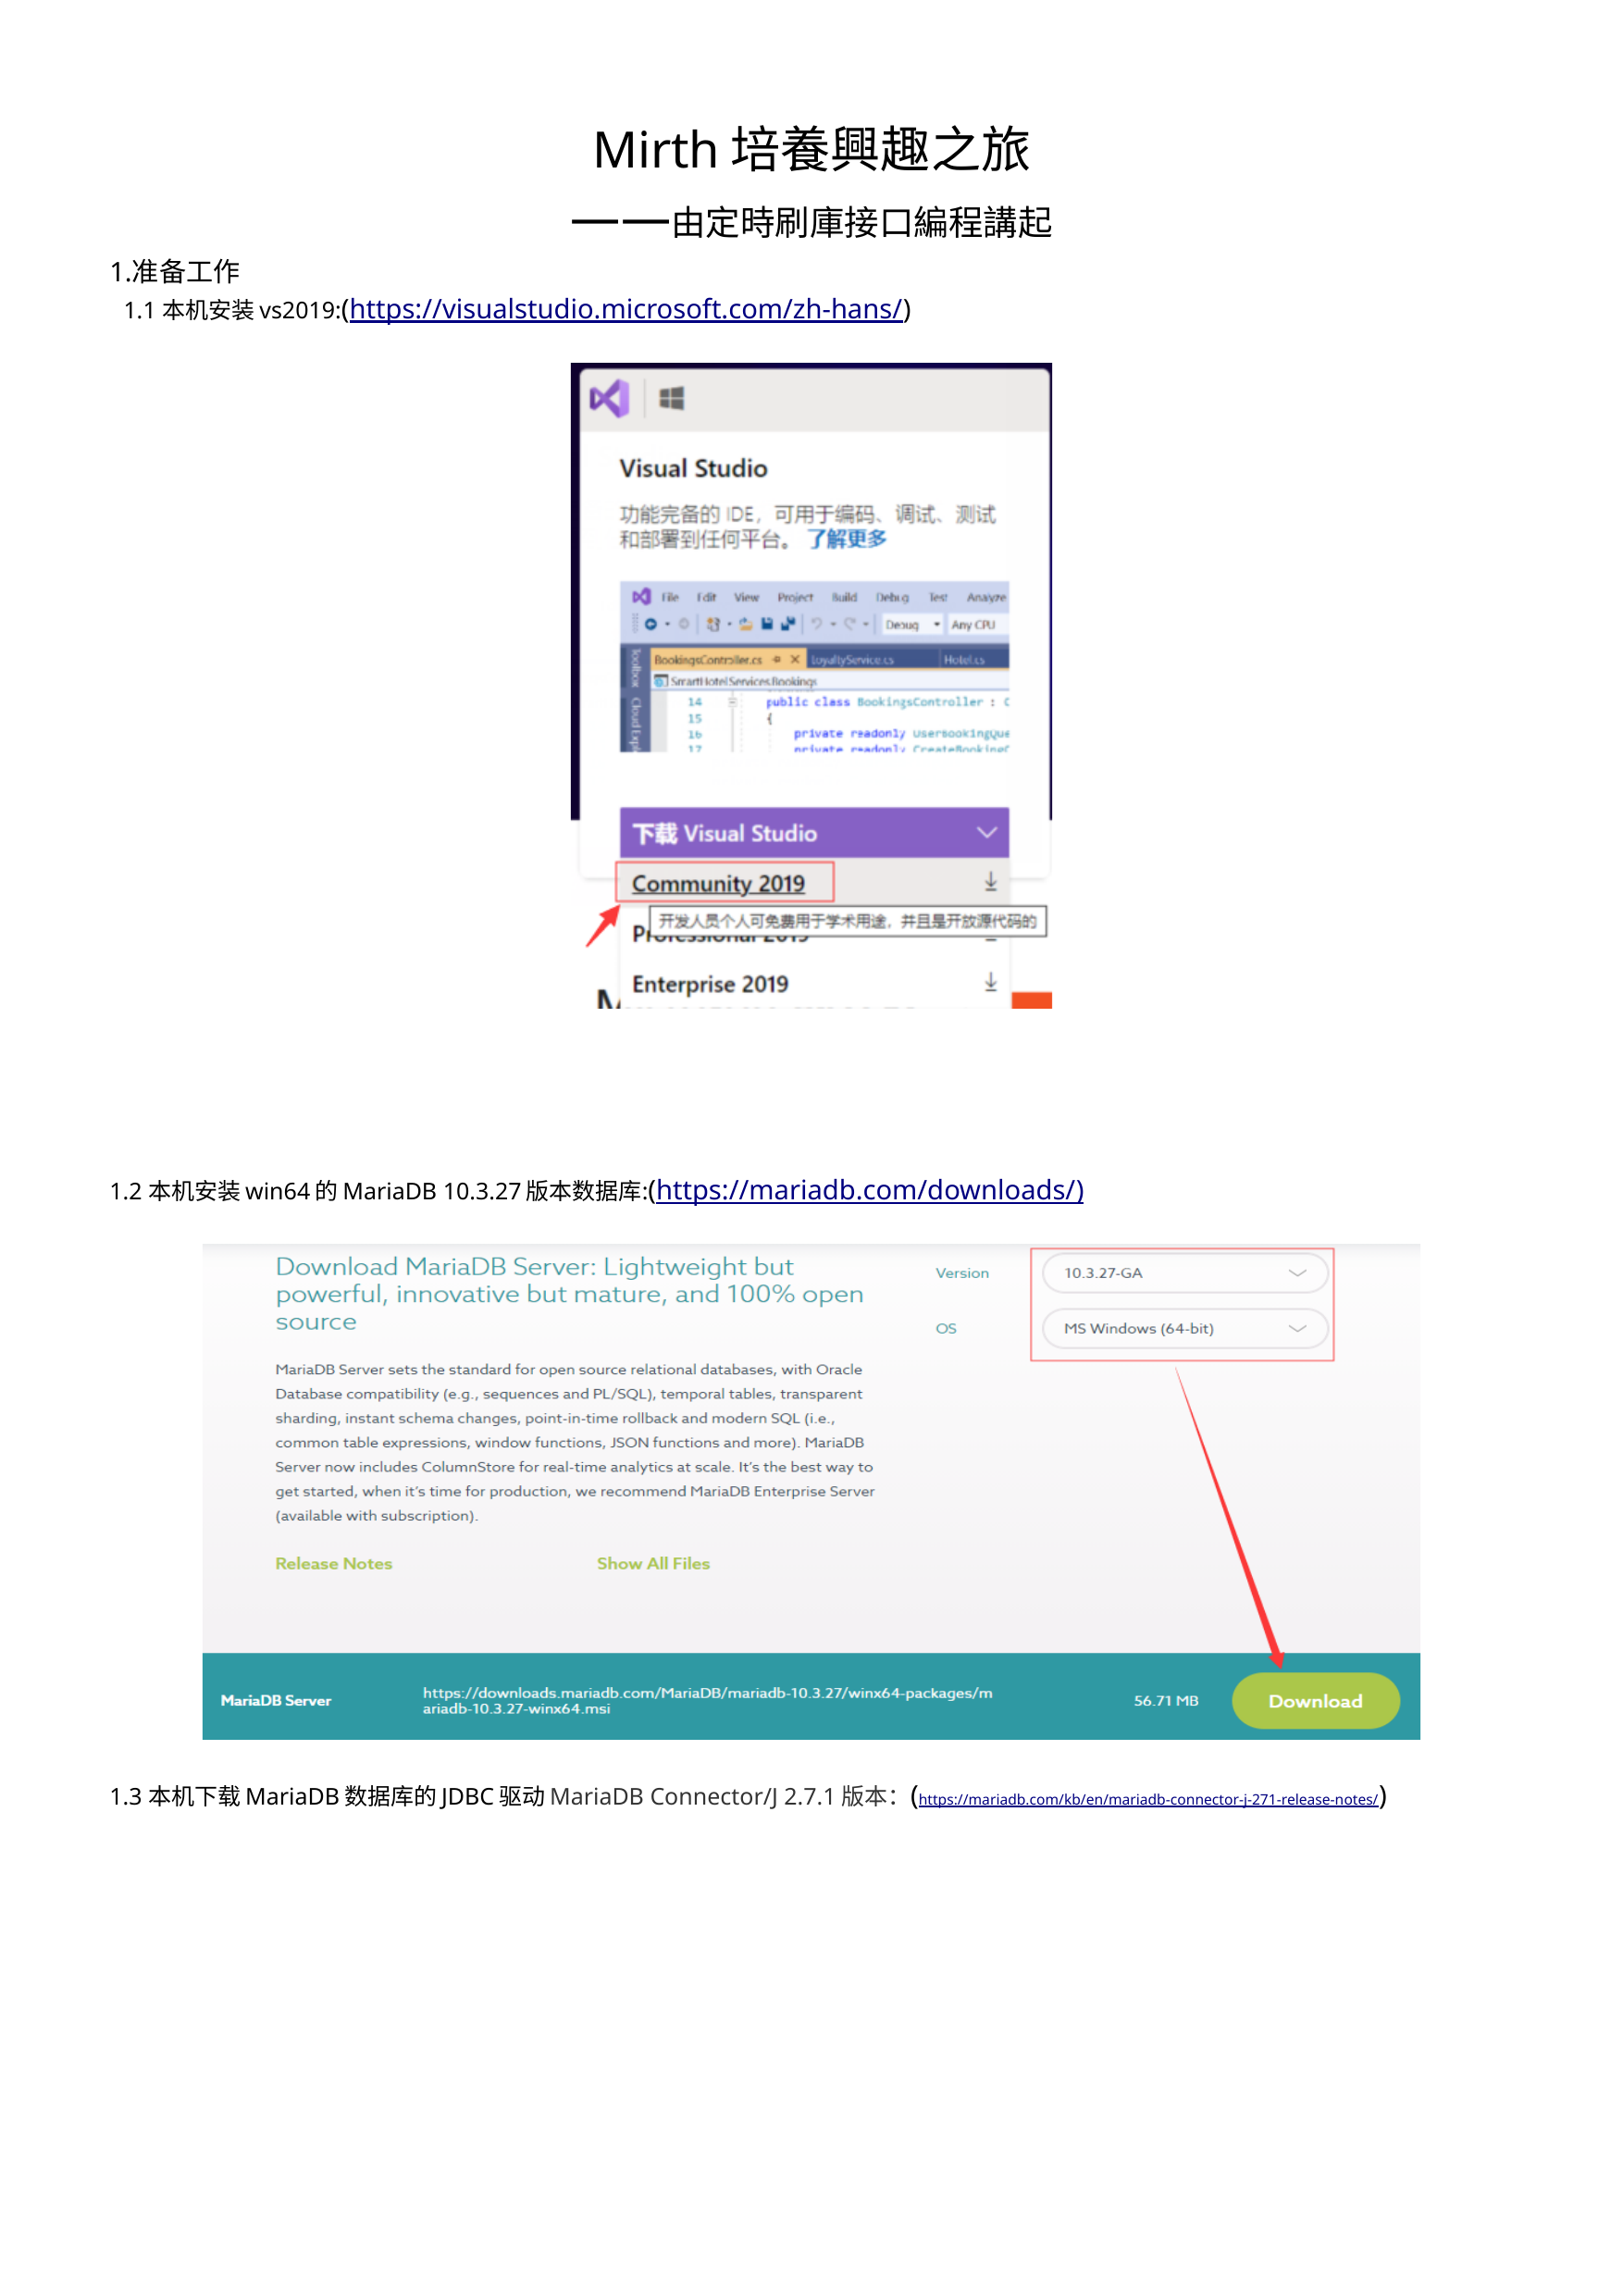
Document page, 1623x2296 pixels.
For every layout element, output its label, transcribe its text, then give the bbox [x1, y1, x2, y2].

text 1.2 本机安装win64的MariaDB 10.3.27版本数据库:(https://mariadb.com/downloads/) [109, 1171, 1514, 1208]
picture [202, 1244, 1421, 1740]
text Mirth培養興趣之旅 [109, 109, 1514, 182]
text 1.3 本机下载MariaDB数据库的JDBC驱动MariaDB Connector/J 2.7.1版本：(https://mariadb.com/kb/en/mariadb-connector-j-271-release-notes/) [109, 1776, 1514, 1813]
text ——由定時刷庫接口編程講起 [109, 182, 1514, 251]
picture [570, 363, 1053, 1009]
text 1.准备工作 [109, 251, 1514, 290]
text 1.1 本机安装vs2019:(https://visualstudio.microsoft.com/zh-hans/) [109, 290, 1514, 327]
